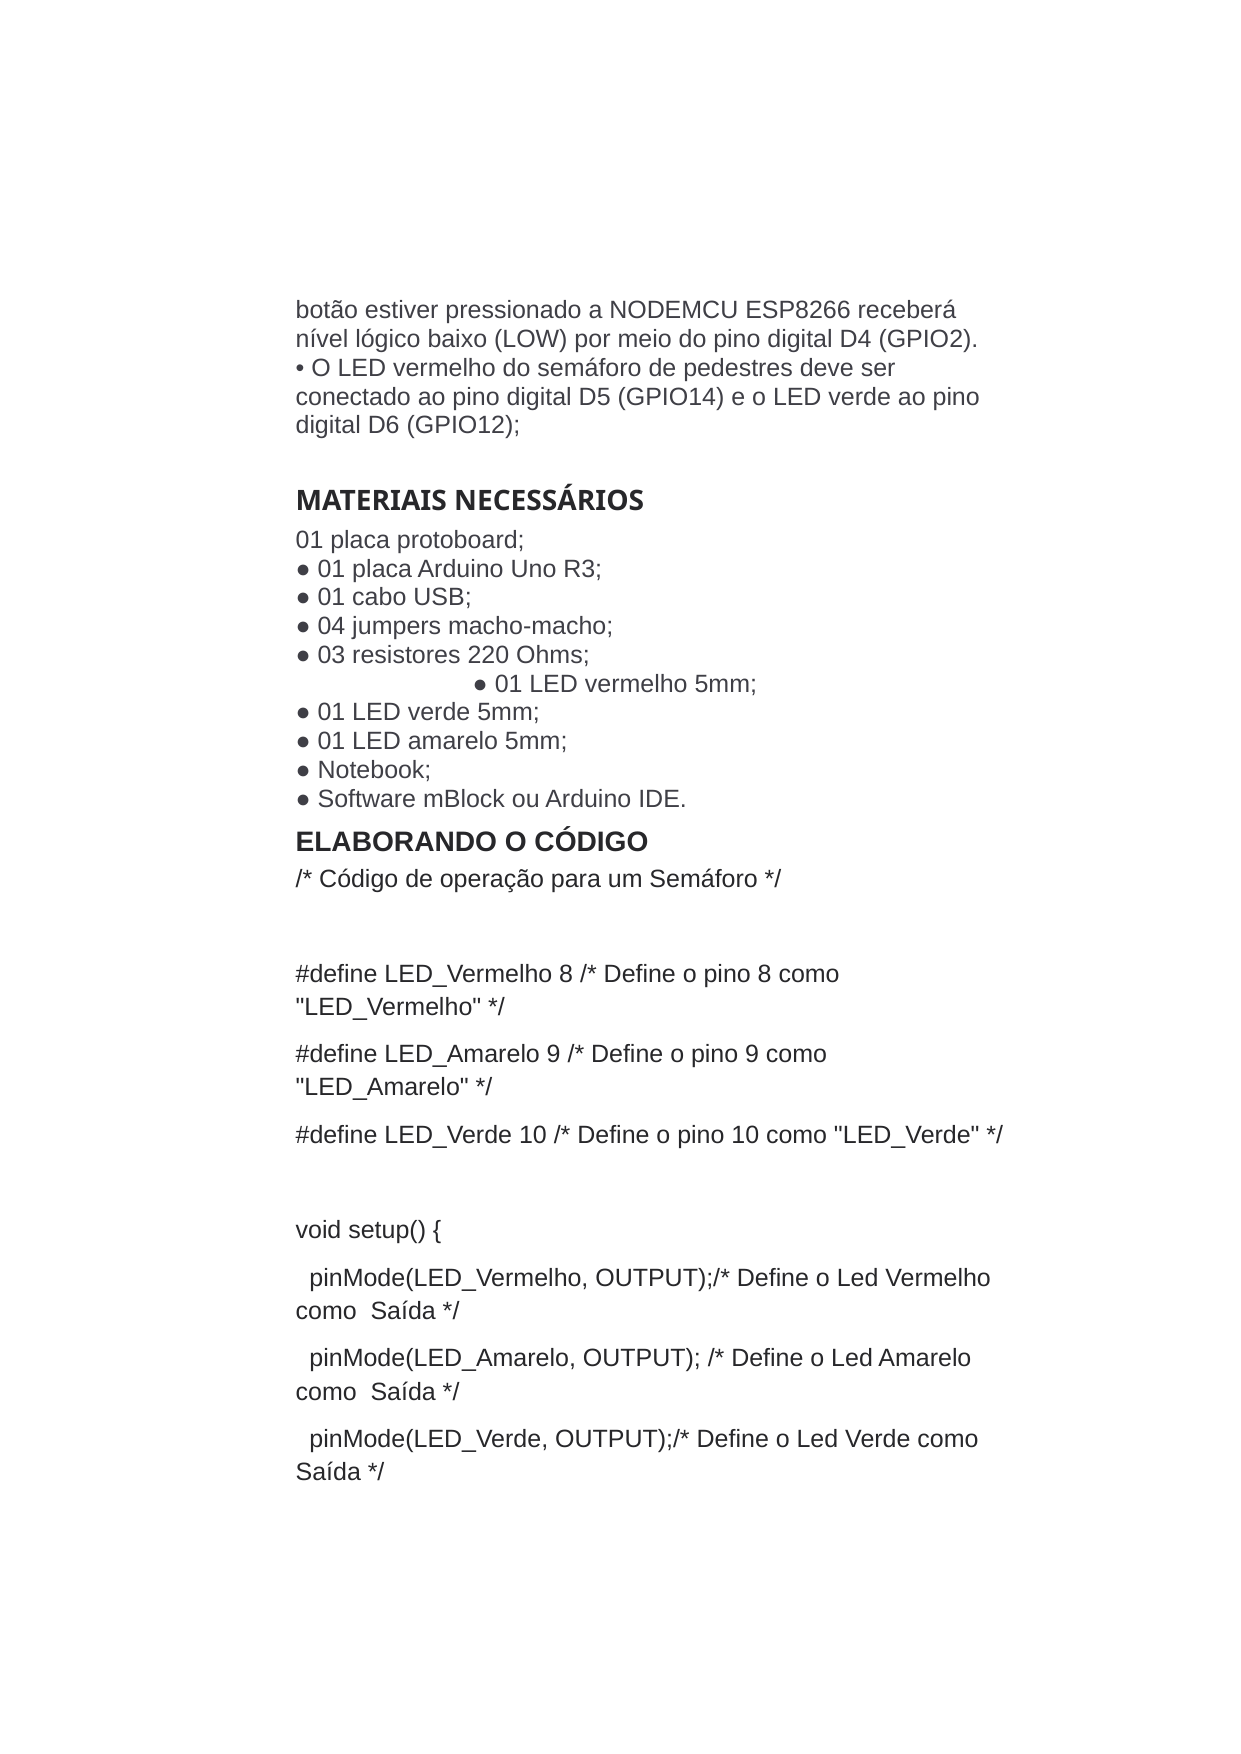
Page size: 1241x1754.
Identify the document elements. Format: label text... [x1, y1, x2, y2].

subtitle MATERIAIS NECESSÁRIOS [295, 480, 1004, 519]
text /* Código de operação para um Semáforo */ [295, 863, 1004, 892]
text #define LED_Verde 10 /* Define o pino 10 como "LED_Verde" */ [295, 1120, 1004, 1149]
text ● Software mBlock ou Arduino IDE. [295, 784, 1004, 812]
text #define LED_Amarelo 9 /* Define o pino 9 como "LED_Amarelo" */ [295, 1039, 1004, 1101]
text 01 placa protoboard; [295, 525, 1004, 554]
text ● Notebook; [295, 755, 1004, 784]
subtitle ELABORANDO O CÓDIGO [295, 825, 1004, 857]
text void setup() { [295, 1215, 1004, 1244]
text ● 01 placa Arduino Uno R3; [295, 554, 1004, 582]
text ● 04 jumpers macho-macho; [295, 611, 1004, 640]
text ● 01 LED verde 5mm; [295, 697, 1004, 726]
text #define LED_Vermelho 8 /* Define o pino 8 como "LED_Vermelho" */ [295, 959, 1004, 1021]
text ● 03 resistores 220 Ohms; [295, 640, 1004, 669]
text pinMode(LED_Vermelho, OUTPUT);/* Define o Led Vermelho como Saída */ [295, 1263, 1004, 1324]
text ● 01 LED vermelho 5mm; [472, 669, 1004, 697]
text ● 01 cabo USB; [295, 582, 1004, 611]
text botão estiver pressionado a NODEMCU ESP8266 receberá nível lógico baixo (LOW) por meio do pino digital D4 (GPIO2). • O LED vermelho do semáforo de pedestres deve ser conectado ao pino digital D5 (GPIO14) e o LED verde ao pino digital D6 (GPIO12); [295, 295, 1004, 439]
text pinMode(LED_Amarelo, OUTPUT); /* Define o Led Amarelo como Saída */ [295, 1343, 1004, 1405]
text pinMode(LED_Verde, OUTPUT);/* Define o Led Verde como Saída */ [295, 1424, 1004, 1486]
text ● 01 LED amarelo 5mm; [295, 726, 1004, 755]
